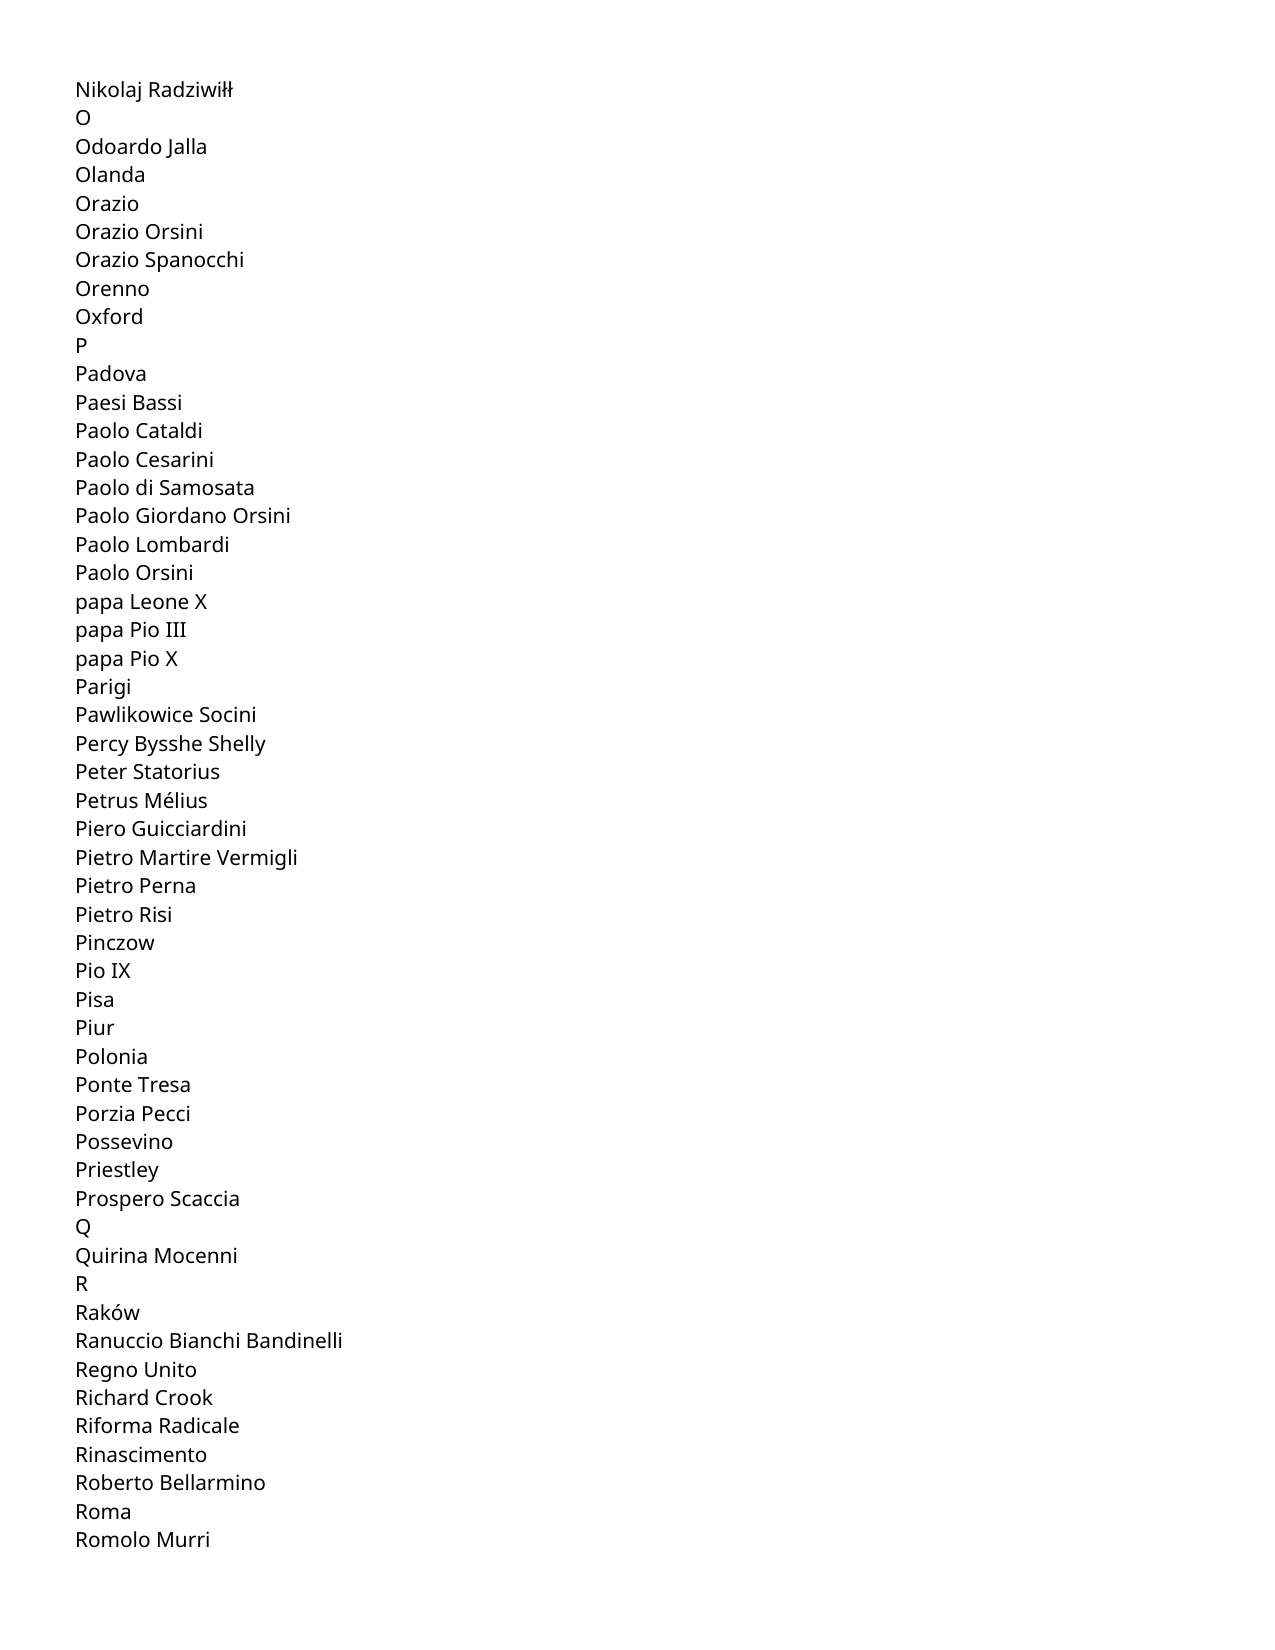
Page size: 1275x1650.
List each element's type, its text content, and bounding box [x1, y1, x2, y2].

text Oxford [75, 302, 1200, 331]
text Piero Guicciardini [75, 814, 1200, 843]
text Pietro Perna [75, 871, 1200, 900]
text Ponte Tresa [75, 1070, 1200, 1099]
text Petrus Mélius [75, 786, 1200, 814]
text Q [75, 1212, 1200, 1241]
text Pinczow [75, 928, 1200, 957]
text Paesi Bassi [75, 388, 1200, 416]
text Pisa [75, 985, 1200, 1013]
text Regno Unito [75, 1355, 1200, 1383]
text Pietro Martire Vermigli [75, 843, 1200, 871]
text papa Pio III [75, 615, 1200, 644]
text Nikolaj Radziwiłł [75, 75, 1200, 103]
text papa Pio X [75, 644, 1200, 672]
text papa Leone X [75, 587, 1200, 615]
text Odoardo Jalla [75, 132, 1200, 160]
text Pawlikowice Socini [75, 701, 1200, 729]
text Quirina Mocenni [75, 1241, 1200, 1269]
text Paolo Cesarini [75, 445, 1200, 473]
text Riforma Radicale [75, 1412, 1200, 1440]
text Paolo Orsini [75, 558, 1200, 587]
text Polonia [75, 1042, 1200, 1070]
text Rinascimento [75, 1440, 1200, 1468]
text R [75, 1269, 1200, 1298]
text Raków [75, 1298, 1200, 1326]
text Pio IX [75, 957, 1200, 985]
text Roma [75, 1497, 1200, 1525]
text Olanda [75, 160, 1200, 189]
text Orenno [75, 274, 1200, 302]
text Priestley [75, 1156, 1200, 1184]
text Paolo Cataldi [75, 416, 1200, 445]
text Percy Bysshe Shelly [75, 729, 1200, 757]
text O [75, 103, 1200, 132]
text Paolo Giordano Orsini [75, 502, 1200, 530]
text Roberto Bellarmino [75, 1468, 1200, 1497]
text Orazio [75, 189, 1200, 217]
text Orazio Orsini [75, 217, 1200, 246]
text Parigi [75, 672, 1200, 701]
text Possevino [75, 1127, 1200, 1156]
text Paolo di Samosata [75, 473, 1200, 502]
text Prospero Scaccia [75, 1184, 1200, 1212]
text Peter Statorius [75, 757, 1200, 786]
text Padova [75, 359, 1200, 388]
text P [75, 331, 1200, 359]
text Paolo Lombardi [75, 530, 1200, 558]
text Pietro Risi [75, 900, 1200, 928]
text Piur [75, 1013, 1200, 1042]
text Porzia Pecci [75, 1099, 1200, 1127]
text Richard Crook [75, 1383, 1200, 1412]
text Romolo Murri [75, 1525, 1200, 1554]
text Ranuccio Bianchi Bandinelli [75, 1326, 1200, 1355]
text Orazio Spanocchi [75, 246, 1200, 274]
